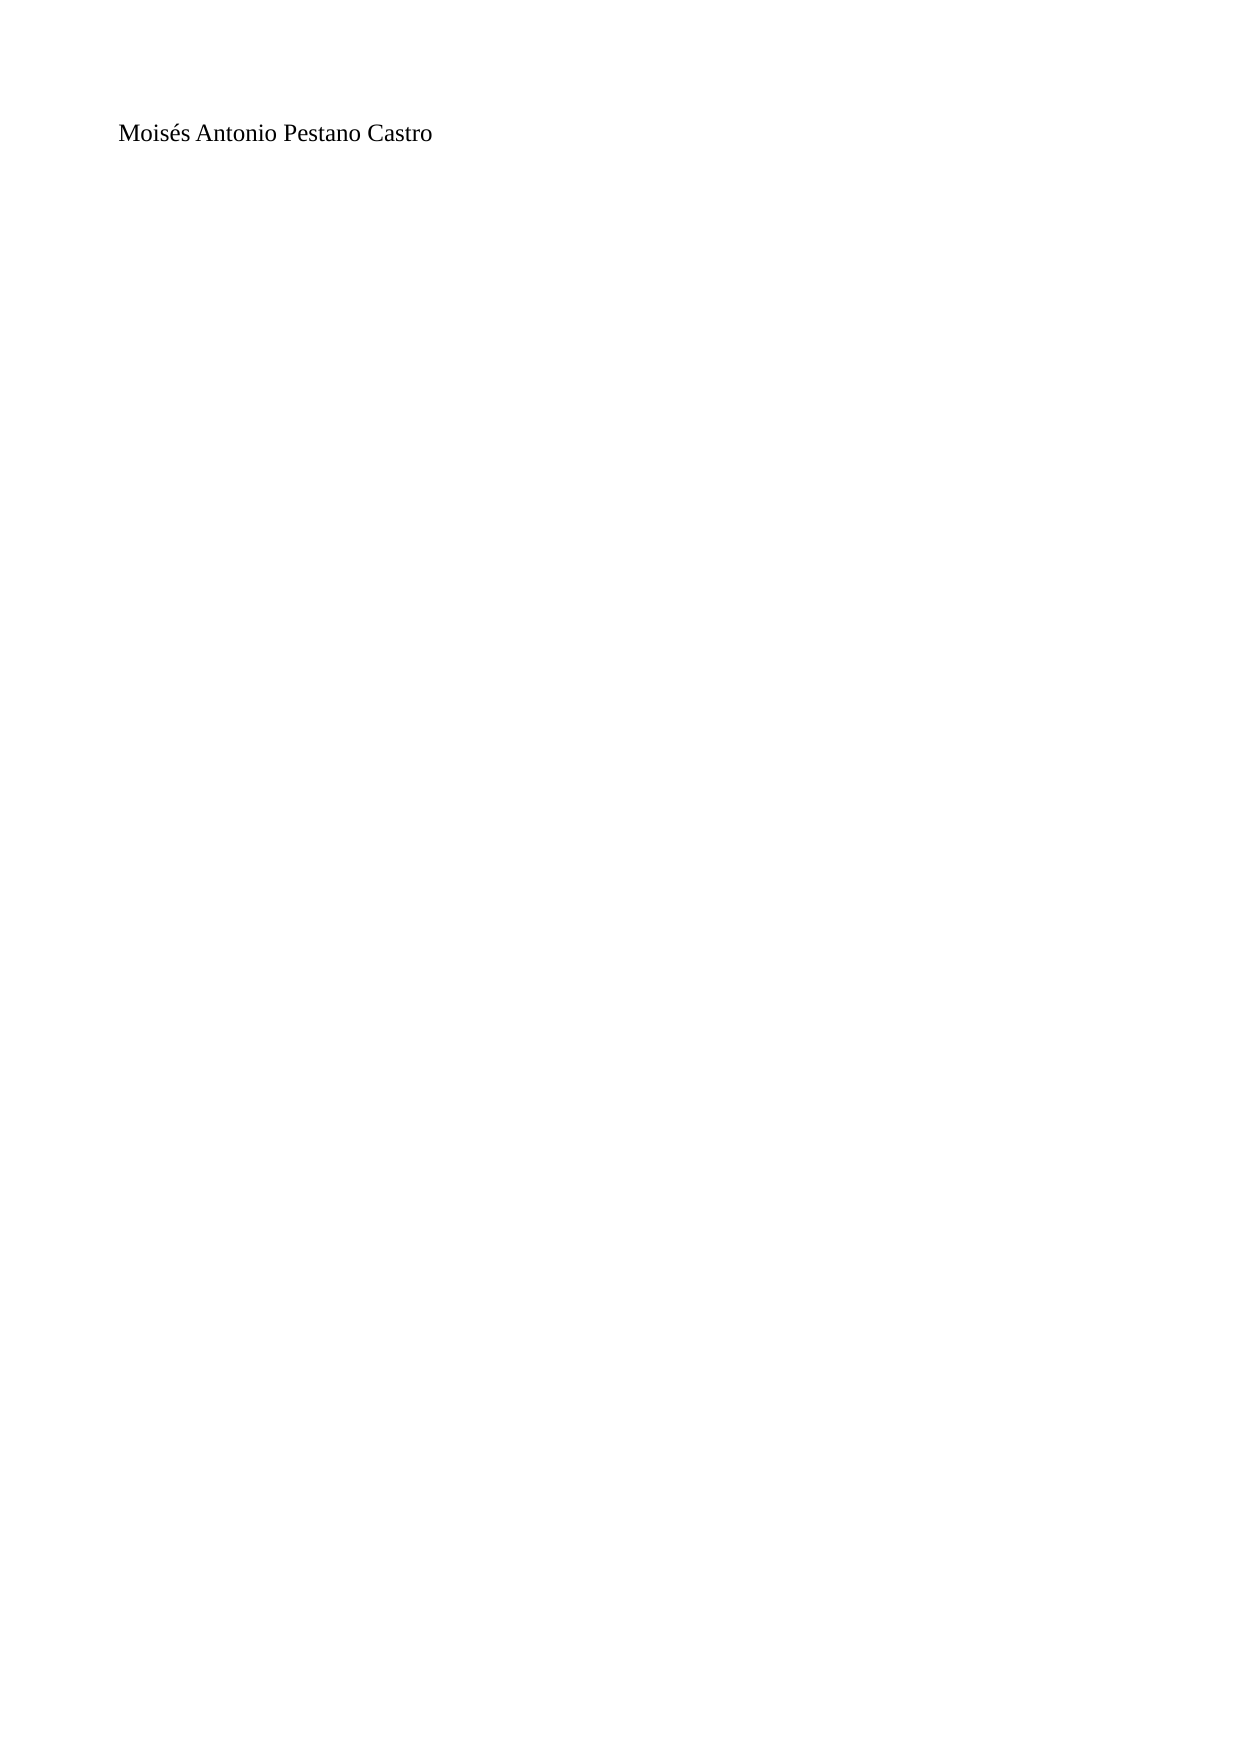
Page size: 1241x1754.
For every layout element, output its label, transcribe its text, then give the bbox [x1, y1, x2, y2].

text Moisés Antonio Pestano Castro [118, 118, 1122, 147]
